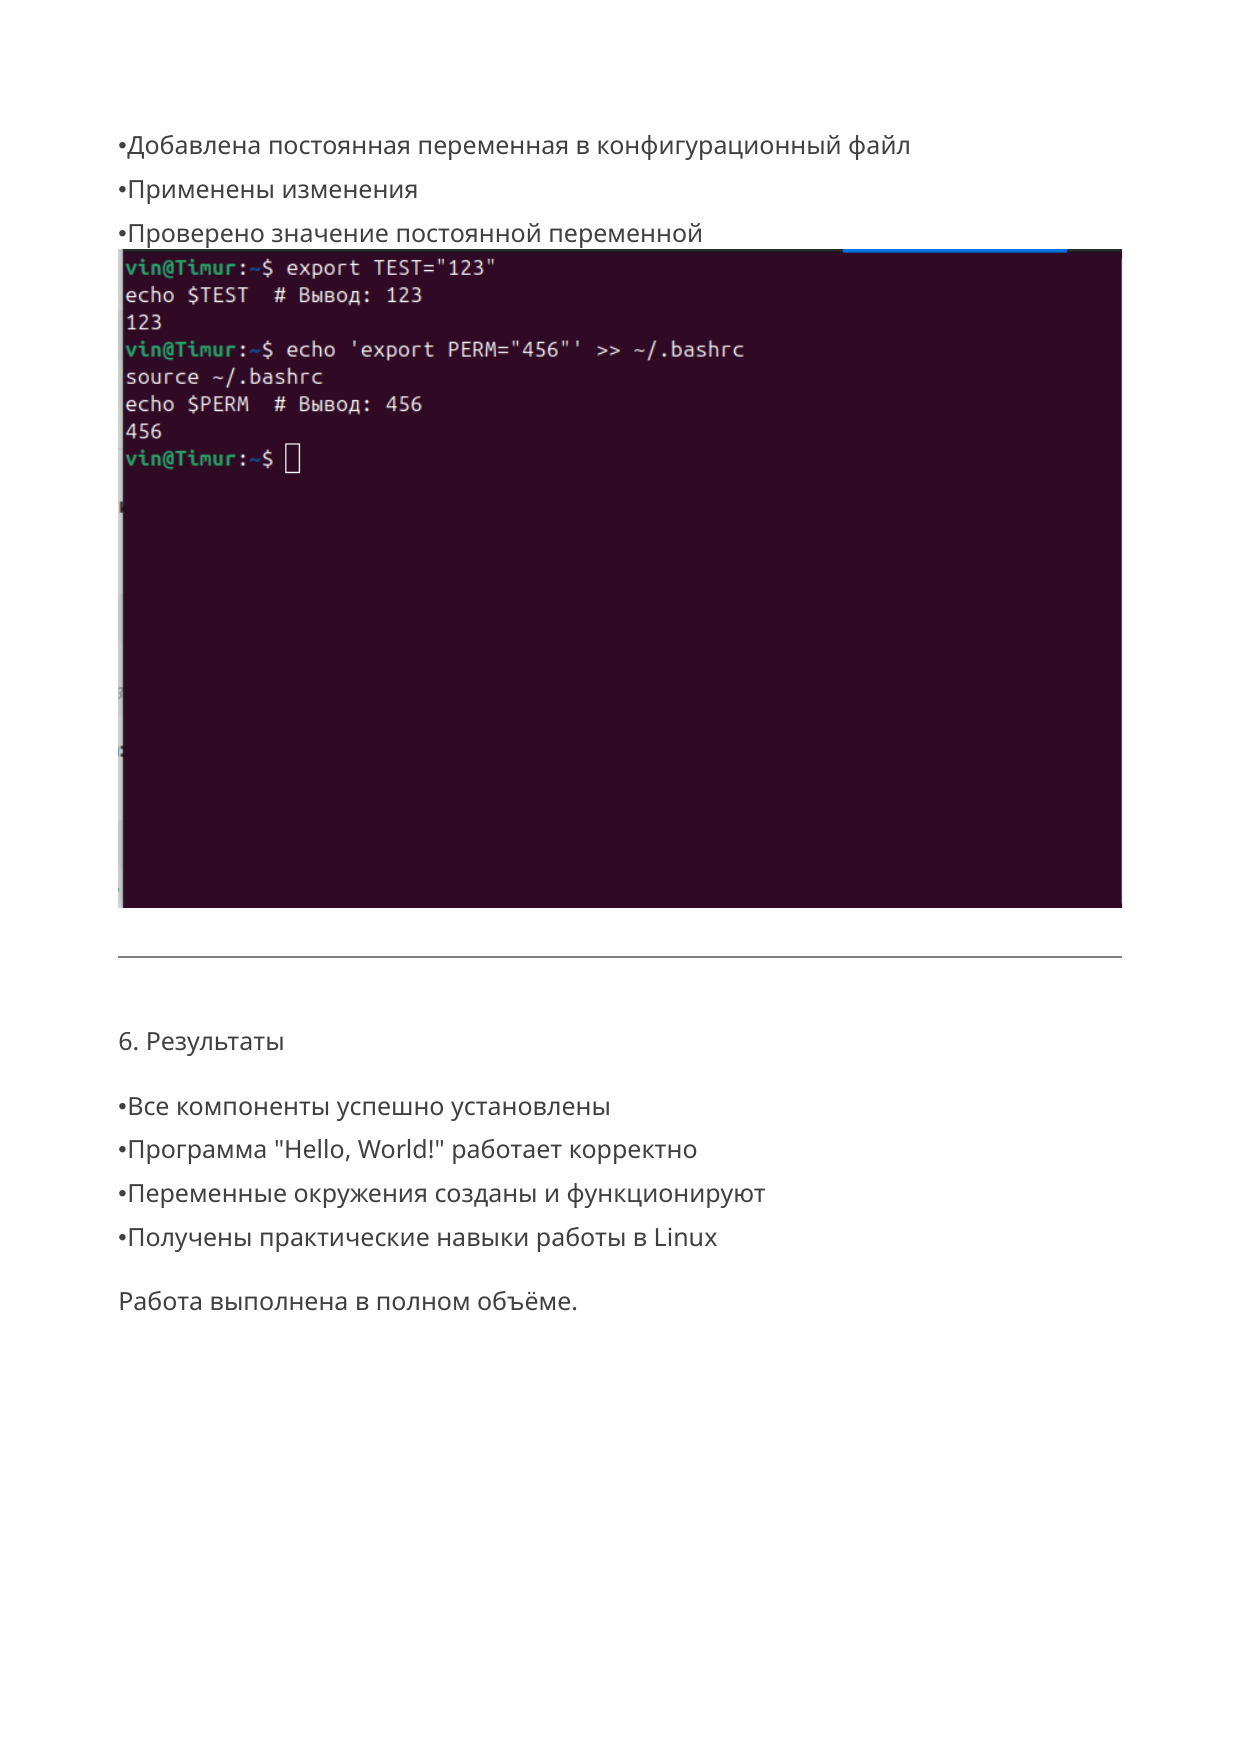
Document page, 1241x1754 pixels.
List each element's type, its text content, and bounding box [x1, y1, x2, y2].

list Добавлена постоянная переменная в конфигурационный файл [118, 118, 1122, 162]
list Все компоненты успешно установлены [118, 1078, 1122, 1122]
list Переменные окружения созданы и функционируют [118, 1166, 1122, 1210]
list Применены изменения [118, 162, 1122, 206]
list Получены практические навыки работы в Linux [118, 1210, 1122, 1253]
subtitle 6. Результаты [118, 1014, 1122, 1058]
text Работа выполнена в полном объёме. [118, 1274, 1122, 1317]
list Программа "Hello, World!" работает корректно [118, 1122, 1122, 1166]
picture [118, 249, 1123, 908]
list Проверено значение постоянной переменной [118, 206, 1122, 249]
